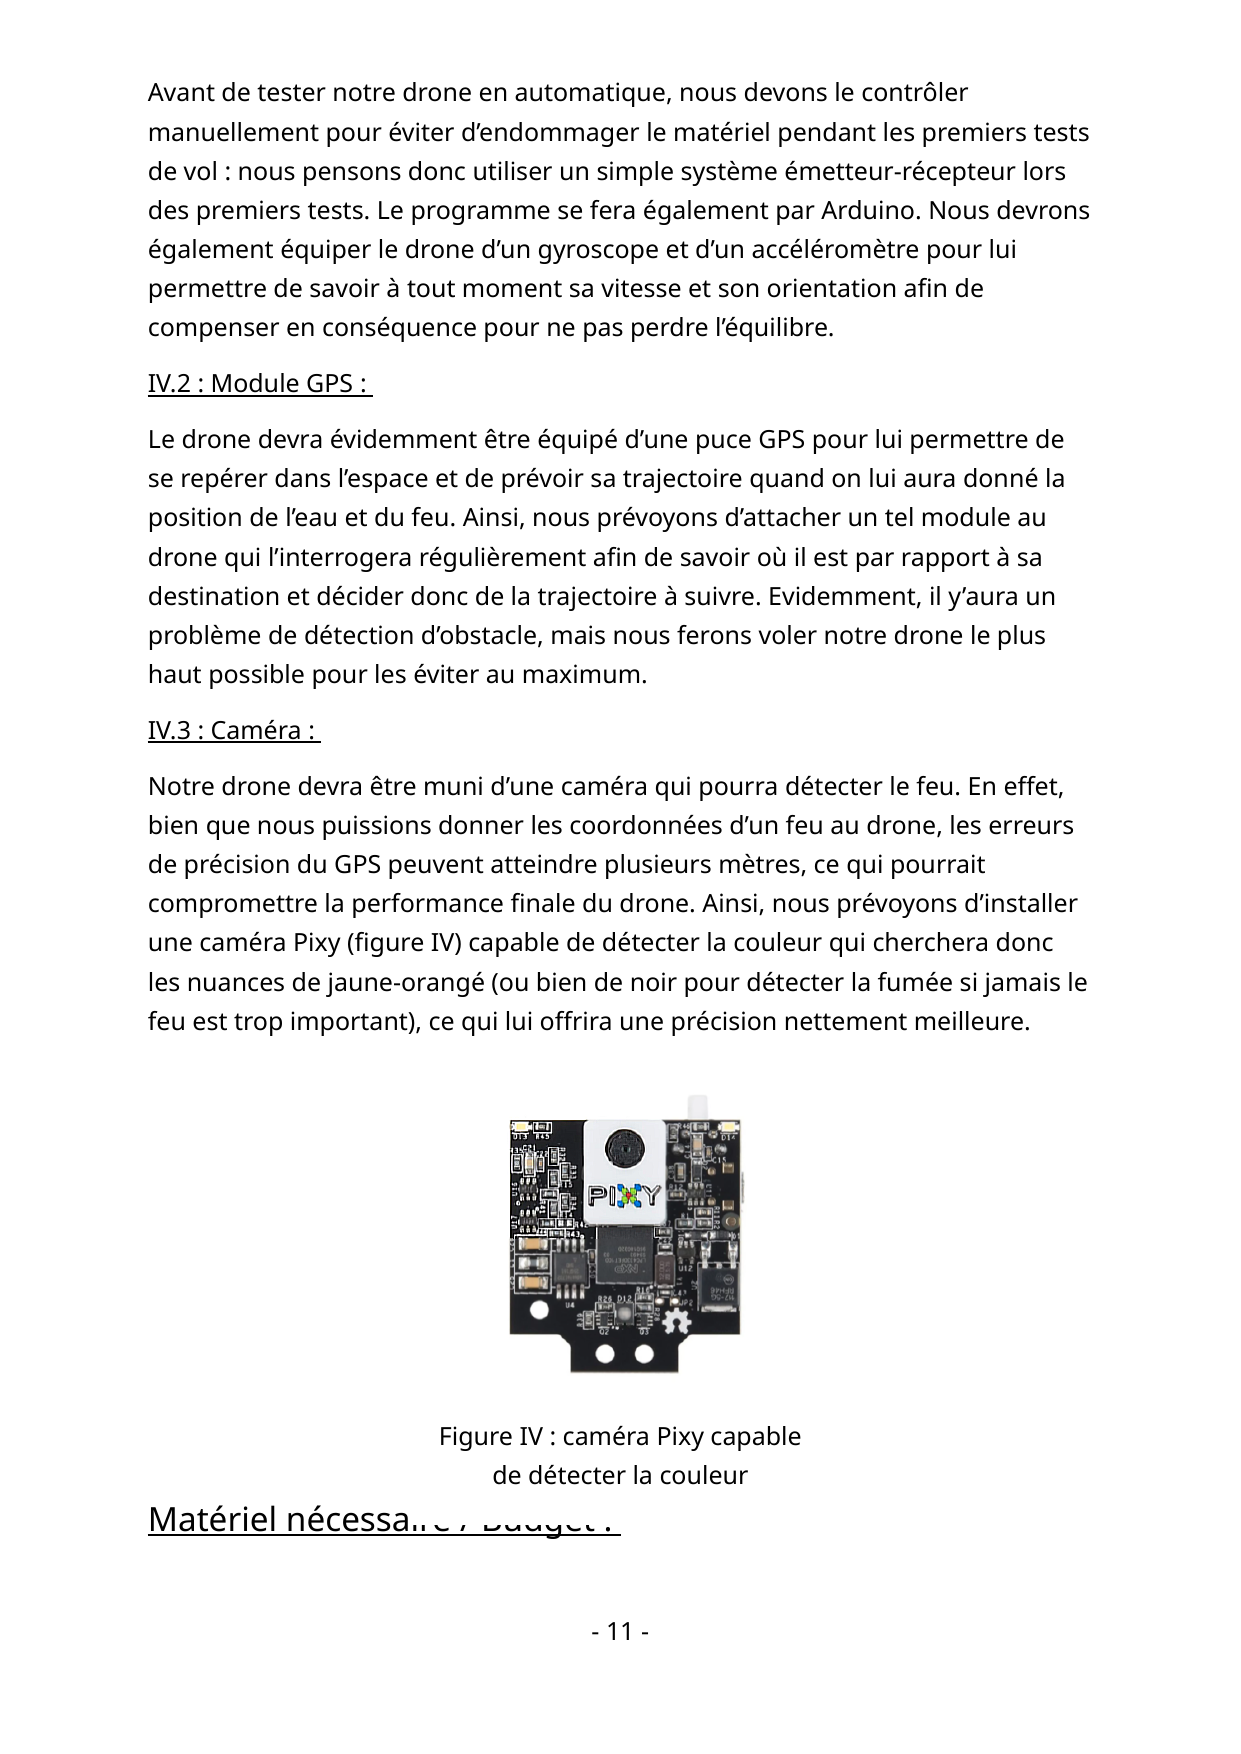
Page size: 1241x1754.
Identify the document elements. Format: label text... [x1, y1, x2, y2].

text IV.2 : Module GPS : [148, 366, 1093, 400]
text Figure IV : caméra Pixy capable de détecter la couleur [425, 1418, 815, 1492]
text Le drone devra évidemment être équipé d’une puce GPS pour lui permettre de se repérer dans l’espace et de prévoir sa trajectoire quand on lui aura donné la position de l’eau et du feu. Ainsi, nous prévoyons d’attacher un tel module au drone qui l’interrogera régulièrement afin de savoir où il est par rapport à sa destination et décider donc de la trajectoire à suivre. Evidemment, il y’aura un problème de détection d’obstacle, mais nous ferons voler notre drone le plus haut possible pour les éviter au maximum. [148, 422, 1093, 691]
text Matériel nécessaire / Budget : [148, 1495, 1093, 1541]
text Notre drone devra être muni d’une caméra qui pourra détecter le feu. En effet, bien que nous puissions donner les coordonnées d’un feu au drone, les erreurs de précision du GPS peuvent atteindre plusieurs mètres, ce qui pourrait compromettre la performance finale du drone. Ainsi, nous prévoyons d’installer une caméra Pixy (figure IV) capable de détecter la couleur qui cherchera donc les nuances de jaune-orangé (ou bien de noir pour détecter la fumée si jamais le feu est trop important), ce qui lui offrira une précision nettement meilleure. [148, 768, 1093, 1037]
text IV.3 : Caméra : [148, 712, 1093, 747]
text Avant de tester notre drone en automatique, nous devons le contrôler manuellement pour éviter d’endommager le matériel pendant les premiers tests de vol : nous pensons donc utiliser un simple système émetteur-récepteur lors des premiers tests. Le programme se fera également par Arduino. Nous devrons également équiper le drone d’un gyroscope et d’un accéléromètre pour lui permettre de savoir à tout moment sa vitesse et son orientation afin de compenser en conséquence pour ne pas perdre l’équilibre. [148, 75, 1093, 344]
